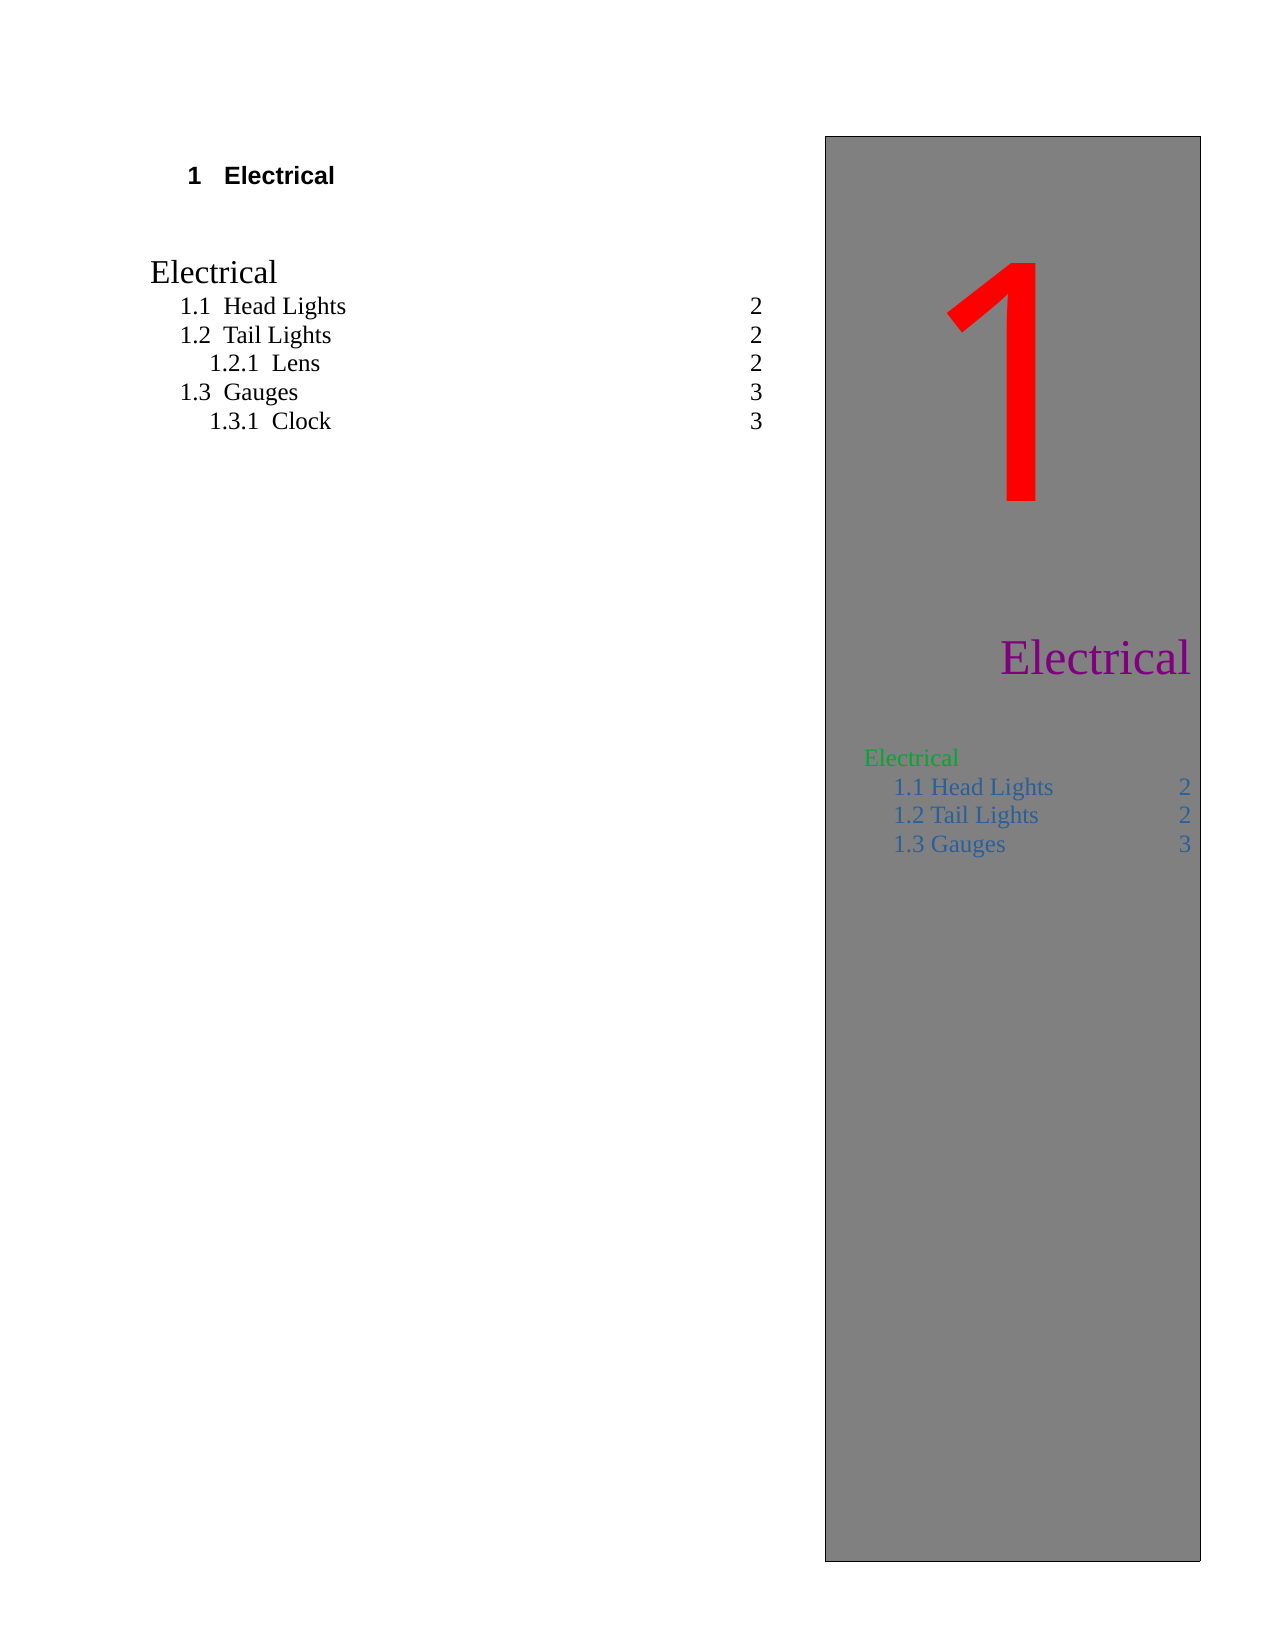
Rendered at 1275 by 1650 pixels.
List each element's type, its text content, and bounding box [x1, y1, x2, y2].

subtitle Electrical [150, 161, 825, 190]
text 1.3.1 Clock 3 [209, 406, 825, 435]
text 1.2 Tail Lights 2 [179, 320, 825, 348]
text 1.1 Head Lights 2 [893, 772, 1191, 800]
text 1.1 Head Lights 2 [179, 291, 825, 320]
text 1 [834, 145, 1191, 599]
text Electrical [150, 253, 825, 291]
text Electrical [863, 743, 1191, 772]
text 1.2 Tail Lights 2 [893, 800, 1191, 829]
text 1.3 Gauges 3 [179, 377, 825, 406]
text 1.3 Gauges 3 [893, 829, 1191, 858]
text Electrical [834, 628, 1191, 685]
text 1.2.1 Lens 2 [209, 348, 825, 377]
